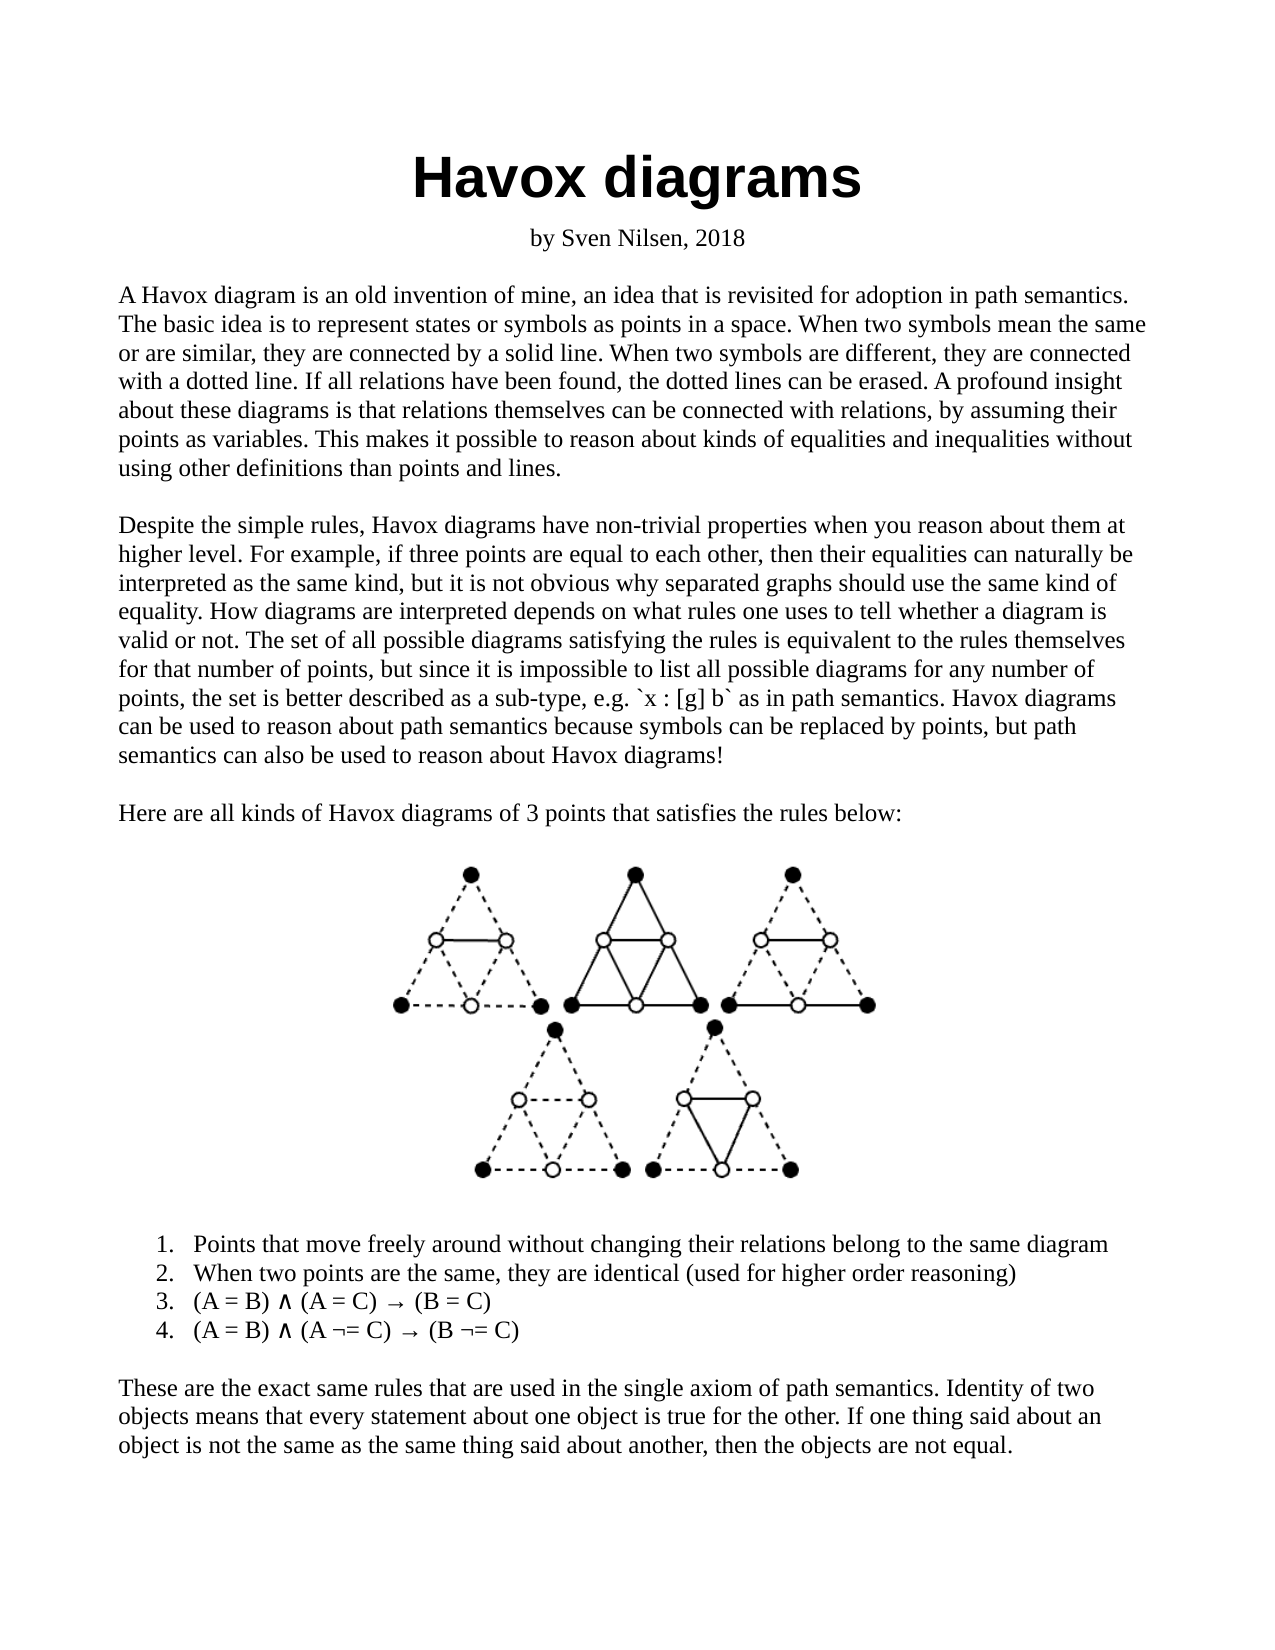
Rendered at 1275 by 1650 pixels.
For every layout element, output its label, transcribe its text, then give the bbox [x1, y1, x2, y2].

picture [379, 855, 896, 1190]
title Havox diagrams [118, 143, 1157, 210]
text by Sven Nilsen, 2018 [118, 223, 1157, 251]
list Points that move freely around without changing their relations belong to the same diagram [156, 1229, 1157, 1258]
text A Havox diagram is an old invention of mine, an idea that is revisited for adoption in path semantics. The basic idea is to represent states or symbols as points in a space. When two symbols mean the same or are similar, they are connected by a solid line. When two symbols are different, they are connected with a dotted line. If all relations have been found, the dotted lines can be erased. A profound insight about these diagrams is that relations themselves can be connected with relations, by assuming their points as variables. This makes it possible to reason about kinds of equalities and inequalities without using other definitions than points and lines. [118, 280, 1157, 481]
text Despite the simple rules, Havox diagrams have non-trivial properties when you reason about them at higher level. For example, if three points are equal to each other, then their equalities can naturally be interpreted as the same kind, but it is not obvious why separated graphs should use the same kind of equality. How diagrams are interpreted depends on what rules one uses to tell whether a diagram is valid or not. The set of all possible diagrams satisfying the rules is equivalent to the rules themselves for that number of points, but since it is impossible to list all possible diagrams for any number of points, the set is better described as a sub-type, e.g. `x : [g] b` as in path semantics. Havox diagrams can be used to reason about path semantics because symbols can be replaced by points, but path semantics can also be used to reason about Havox diagrams! [118, 510, 1157, 769]
text These are the exact same rules that are used in the single axiom of path semantics. Identity of two objects means that every statement about one object is true for the other. If one thing said about an object is not the same as the same thing said about another, then the objects are not equal. [118, 1373, 1157, 1459]
list When two points are the same, they are identical (used for higher order reasoning) [156, 1258, 1157, 1286]
text Here are all kinds of Havox diagrams of 3 points that satisfies the rules below: [118, 798, 1157, 826]
list (A = B) ∧ (A ¬= C) → (B ¬= C) [156, 1315, 1157, 1344]
list (A = B) ∧ (A = C) → (B = C) [156, 1286, 1157, 1315]
